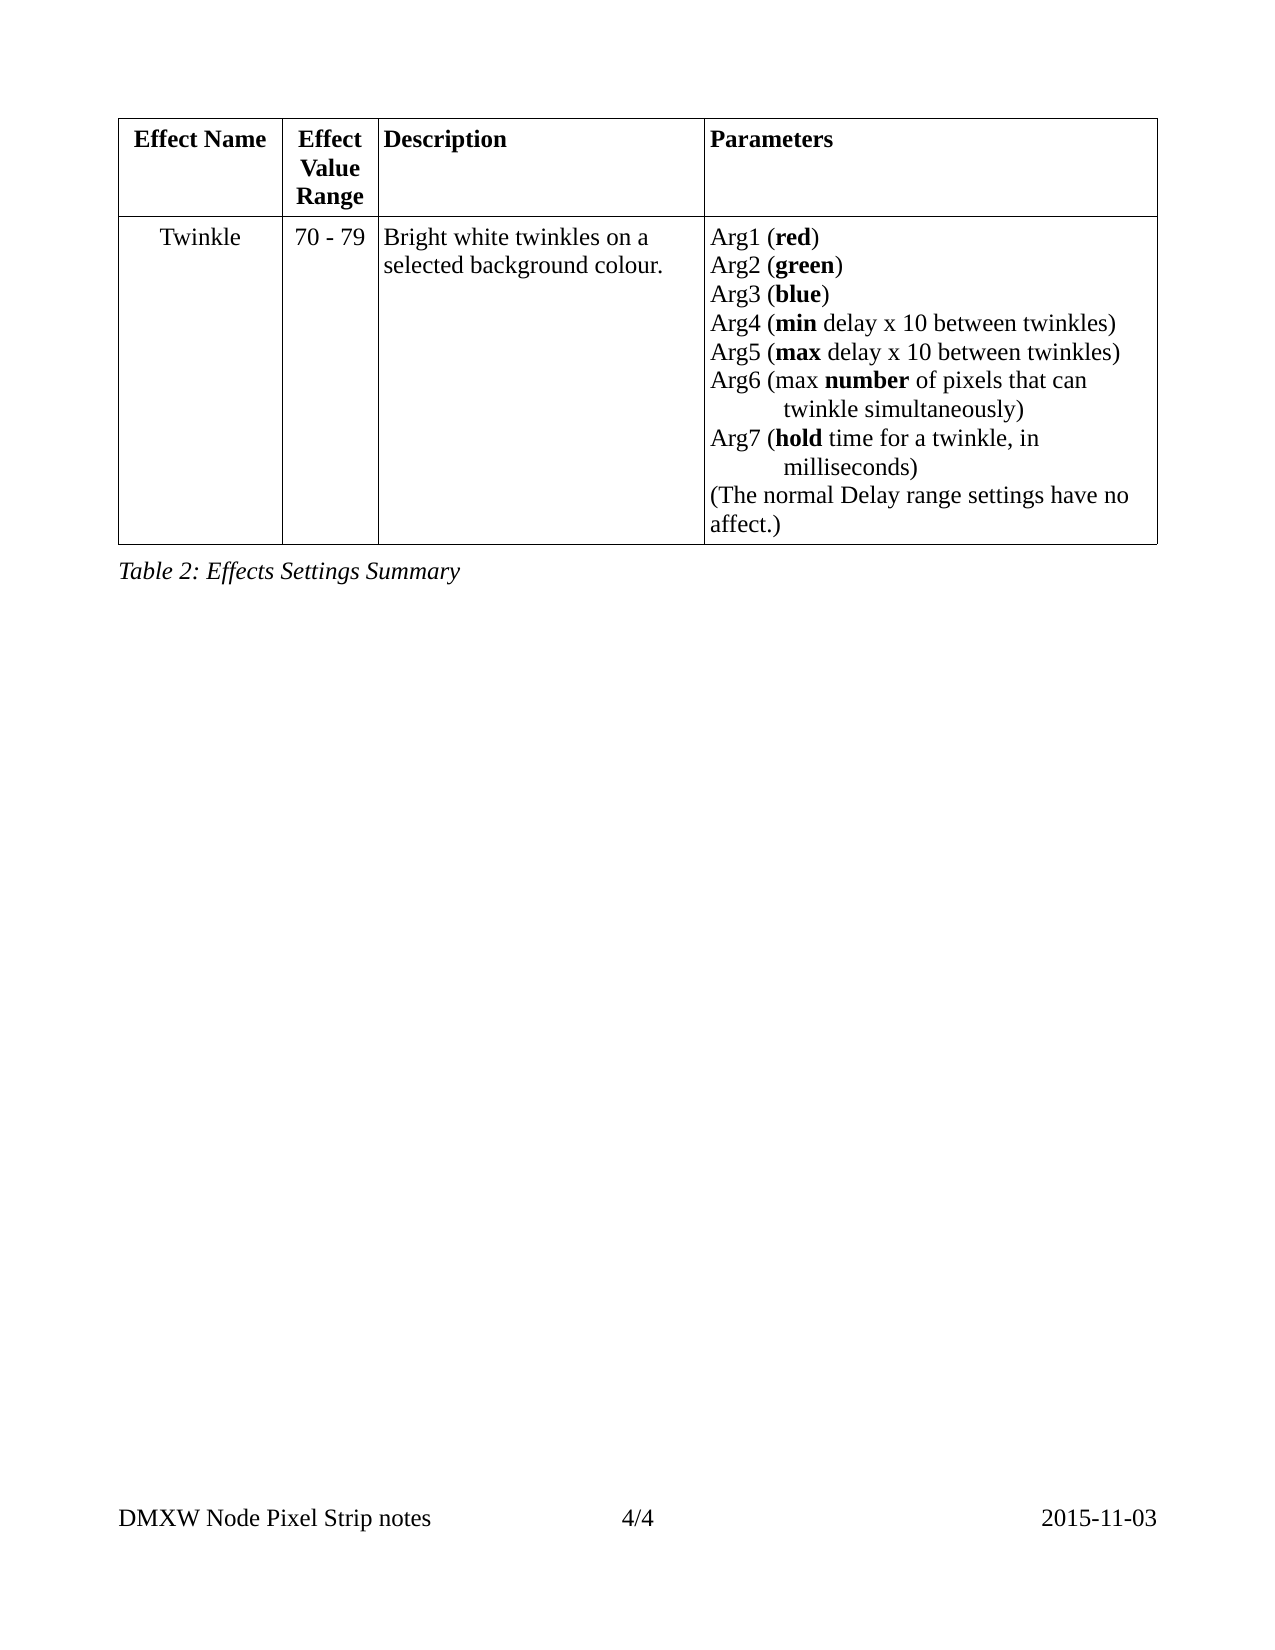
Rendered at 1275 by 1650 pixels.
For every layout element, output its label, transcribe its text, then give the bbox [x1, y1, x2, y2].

table_cell 70 - 79 [283, 217, 378, 544]
table_header Parameters [705, 119, 1157, 216]
table_header Effect Value Range [283, 119, 378, 216]
table_cell Bright white twinkles on a selected background colour. [379, 217, 704, 544]
table_cell Arg1 (red) Arg2 (green) Arg3 (blue) Arg4 (min delay x 10 between twinkles) Arg5 (max delay x 10 between twinkles) Arg6 (max number of pixels that can twinkle simultaneously) Arg7 (hold time for a twinkle, in milliseconds) (The normal Delay range settings have no affect.) [705, 217, 1157, 544]
text Table 2: Effects Settings Summary [118, 556, 1157, 585]
table_header Description [379, 119, 704, 216]
table_header Effect Name [119, 119, 282, 216]
table_cell Twinkle [119, 217, 282, 544]
